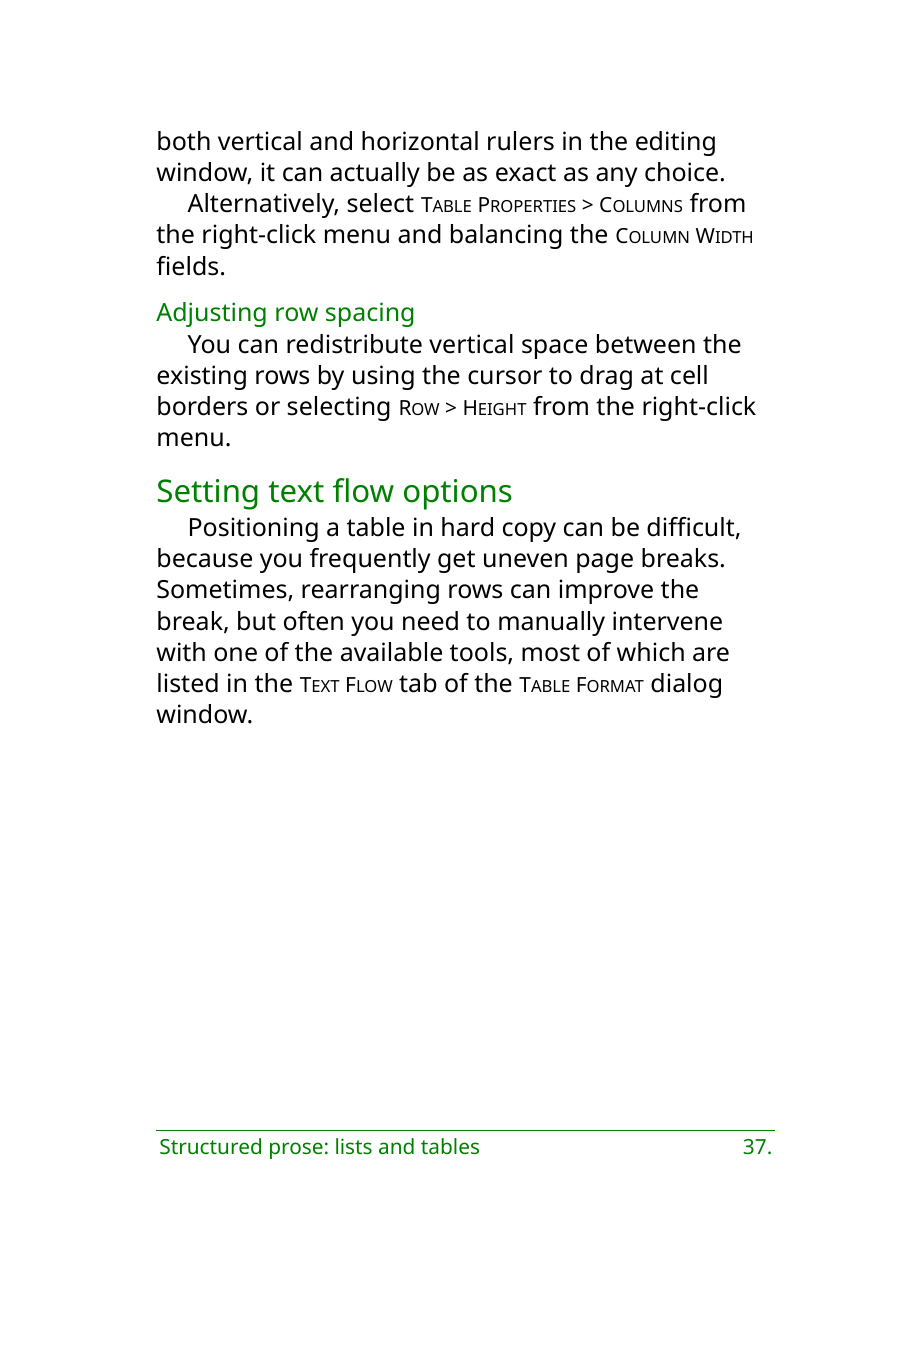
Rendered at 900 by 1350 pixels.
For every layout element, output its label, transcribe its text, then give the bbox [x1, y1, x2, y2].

text You can redistribute vertical space between the existing rows by using the cursor to drag at cell borders or selecting Row > Height from the right-click menu. [156, 328, 775, 453]
text Alternatively, select Table Properties > Columns from the right-click menu and balancing the Column Width fields. [156, 187, 775, 281]
subtitle Setting text flow options [156, 469, 775, 511]
text both vertical and horizontal rulers in the editing window, it can actually be as exact as any choice. [156, 125, 775, 187]
text Positioning a table in hard copy can be difficult, because you frequently get uneven page breaks. Sometimes, rearranging rows can improve the break, but often you need to manually intervene with one of the available tools, most of which are listed in the Text Flow tab of the Table Format dialog window. [156, 511, 775, 730]
subtitle Adjusting row spacing [156, 297, 775, 328]
